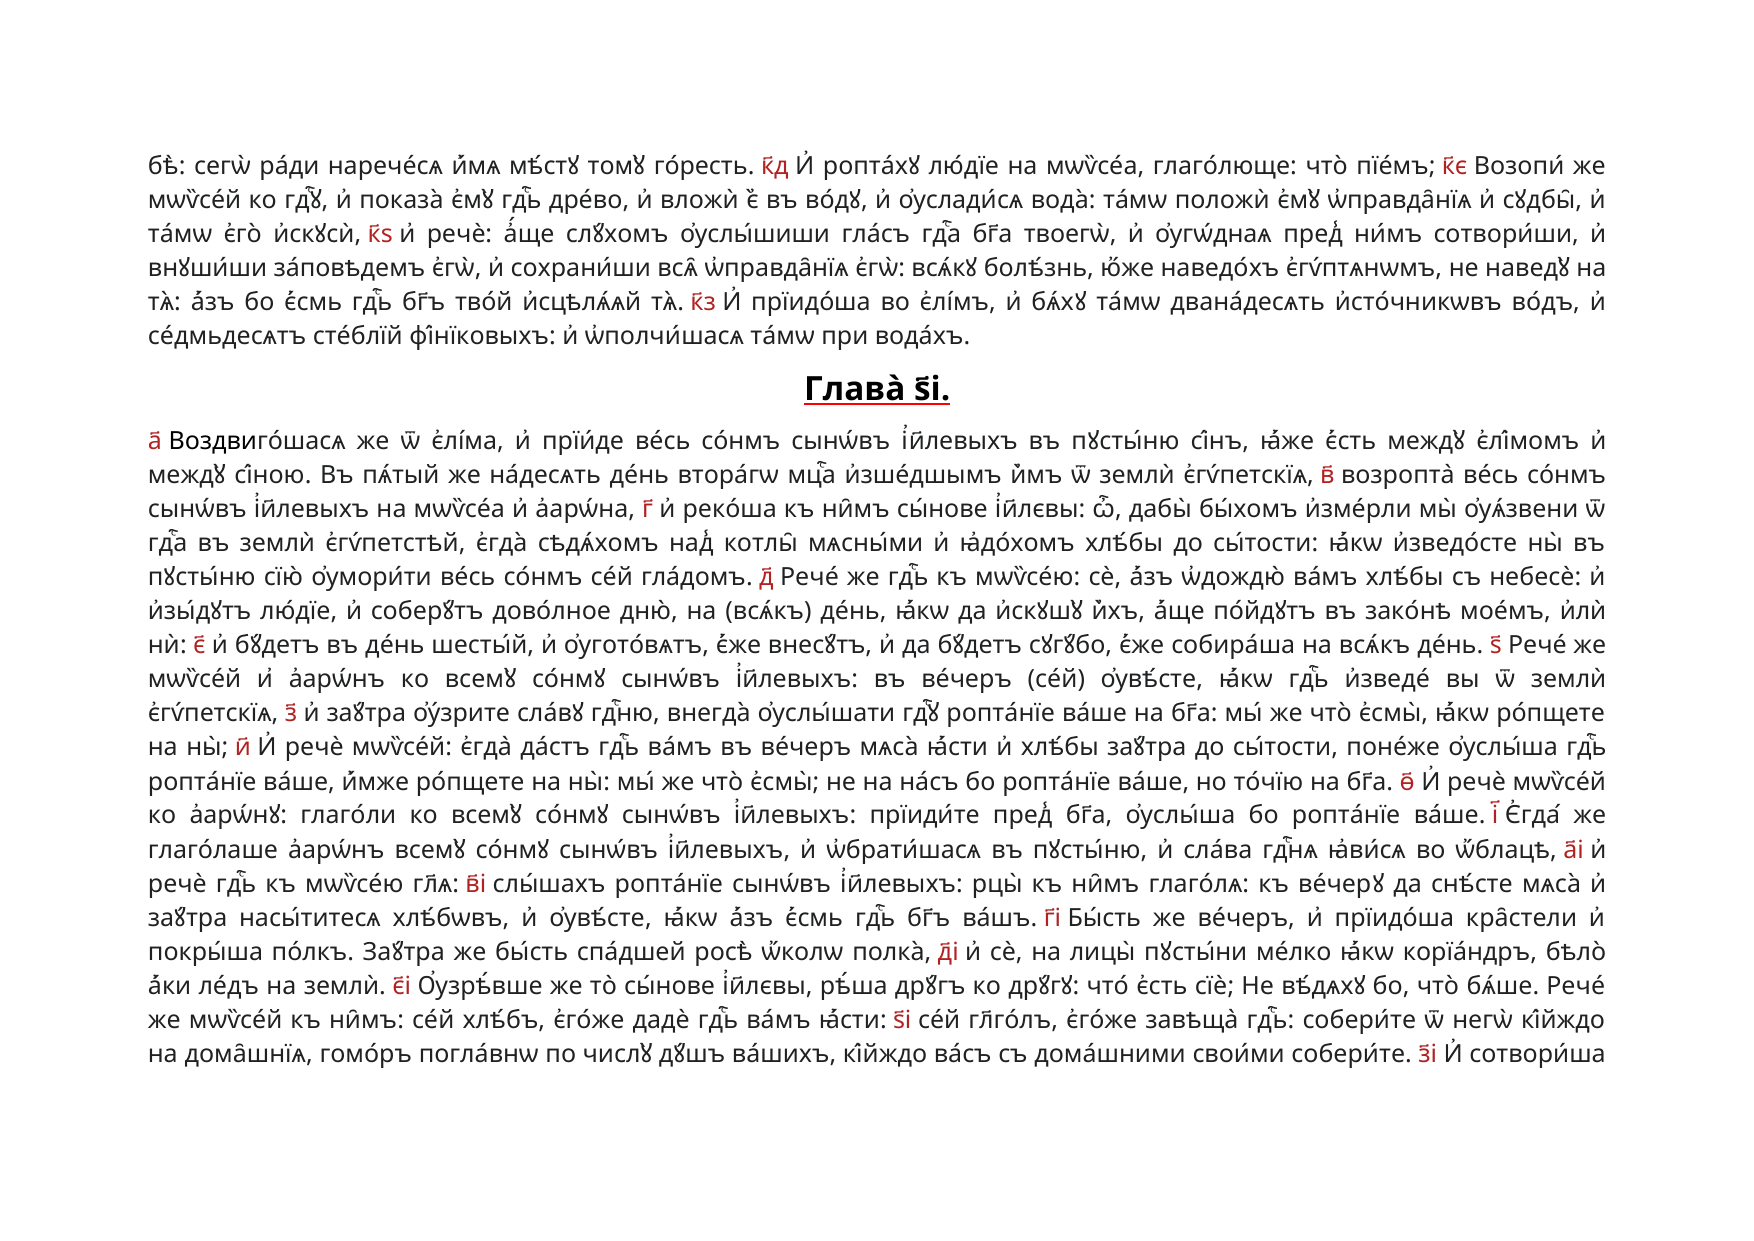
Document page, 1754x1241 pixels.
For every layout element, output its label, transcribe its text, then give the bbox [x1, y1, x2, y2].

text бѣ̀: сегѡ̀ ра́ди нарече́сѧ и҆́мѧ мѣ́стꙋ томꙋ̀ го́ресть. к҃д И҆ ропта́хꙋ лю́дїе на мѡѷсе́а, глаго́люще: что̀ пїе́мъ; к҃є Возопи́ же мѡѷсе́й ко гдⷭ҇ꙋ, и҆ показа̀ є҆мꙋ̀ гдⷭ҇ь дре́во, и҆ вложѝ є҆̀ въ во́дꙋ, и҆ ѹ҆слади́сѧ вода̀: та́мѡ положѝ є҆мꙋ̀ ѡ҆правда̑нїѧ и҆ сꙋдбы̑, и҆ та́мѡ є҆го̀ и҆скꙋсѝ, к҃ѕ и҆ речѐ: а҆́ще слꙋ́хомъ ѹ҆слы́шиши гла́съ гдⷭ҇а бг҃а твоегѡ̀, и҆ ѹ҆гѡ́днаѧ пред̾ ни́мъ сотвори́ши, и҆ внꙋши́ши за́повѣдемъ є҆гѡ̀, и҆ сохрани́ши всѧ̑ ѡ҆правда̑нїѧ є҆гѡ̀: всѧ́кꙋ болѣ́знь, ю҆́же наведо́хъ є҆гѵ́птѧнѡмъ, не наведꙋ̀ на тѧ̀: а҆́зъ бо є҆́смь гдⷭ҇ь бг҃ъ тво́й и҆сцѣлѧ́ѧй тѧ̀. к҃з И҆ прїидо́ша во є҆лі́мъ, и҆ бѧ́хꙋ та́мѡ двана́десѧть и҆сто́чникѡвъ во́дъ, и҆ се́дмьдесѧтъ сте́блїй фі́нїковыхъ: и҆ ѡ҆полчи́шасѧ та́мѡ при вода́хъ. [148, 148, 1606, 352]
text а҃ Воздвиго́шасѧ же ѿ є҆лі́ма, и҆ прїи́де ве́сь со́нмъ сынѡ́въ і҆и҃левыхъ въ пꙋсты́ню сі́нъ, ꙗ҆́же є҆́сть междꙋ̀ є҆лі́момъ и҆ междꙋ̀ сі́ною. Въ пѧ́тый же на́десѧть де́нь втора́гѡ мцⷭ҇а и҆зше́дшымъ и҆̀мъ ѿ землѝ є҆гѵ́петскїѧ, в҃ возропта̀ ве́сь со́нмъ сынѡ́въ і҆и҃левыхъ на мѡѷсе́а и҆ а҆арѡ́на, г҃ и҆ реко́ша къ ни̑мъ сы́нове і҆и҃лєвы: ѽ, дабы̀ бы́хомъ и҆зме́рли мы̀ ѹ҆ѧ́звени ѿ гдⷭ҇а въ землѝ є҆гѵ́петстѣй, є҆гда̀ сѣдѧ́хомъ над̾ котлы̑ мѧсны́ми и҆ ꙗ҆до́хомъ хлѣ́бы до сы́тости: ꙗ҆́кѡ и҆зведо́сте ны̀ въ пꙋсты́ню сїю̀ ѹ҆мори́ти ве́сь со́нмъ се́й гла́домъ. д҃ Рече́ же гдⷭ҇ь къ мѡѷсе́ю: сѐ, а҆́зъ ѡ҆дождю̀ ва́мъ хлѣ́бы съ небесѐ: и҆ и҆зы́дꙋтъ лю́дїе, и҆ соберꙋ́тъ дово́лное дню̀, на (всѧ́къ) де́нь, ꙗ҆́кѡ да и҆скꙋшꙋ̀ и҆̀хъ, а҆́ще по́йдꙋтъ въ зако́нѣ мое́мъ, и҆лѝ нѝ: є҃ и҆ бꙋ́детъ въ де́нь шесты́й, и҆ ѹ҆гото́вѧтъ, є҆́же внесꙋ́тъ, и҆ да бꙋ́детъ сꙋгꙋ́бо, є҆́же собира́ша на всѧ́къ де́нь. ѕ҃ Рече́ же мѡѷсе́й и҆ а҆арѡ́нъ ко всемꙋ̀ со́нмꙋ сынѡ́въ і҆и҃левыхъ: въ ве́черъ (се́й) ѹ҆вѣ́сте, ꙗ҆́кѡ гдⷭ҇ь и҆зведе́ вы ѿ землѝ є҆гѵ́петскїѧ, з҃ и҆ заꙋ́тра ѹ҆́зрите сла́вꙋ гдⷭ҇ню, внегда̀ ѹ҆слы́шати гдⷭ҇ꙋ ропта́нїе ва́ше на бг҃а: мы́ же что̀ є҆смы̀, ꙗ҆́кѡ ро́пщете на ны̀; и҃ И҆ речѐ мѡѷсе́й: є҆гда̀ да́стъ гдⷭ҇ь ва́мъ въ ве́черъ мѧса̀ ꙗ҆́сти и҆ хлѣ́бы заꙋ́тра до сы́тости, поне́же ѹ҆слы́ша гдⷭ҇ь ропта́нїе ва́ше, и҆́мже ро́пщете на ны̀: мы́ же что̀ є҆смы̀; не на на́съ бо ропта́нїе ва́ше, но то́чїю на бг҃а. ѳ҃ И҆ речѐ мѡѷсе́й ко а҆арѡ́нꙋ: глаго́ли ко всемꙋ̀ со́нмꙋ сынѡ́въ і҆и҃левыхъ: прїиди́те пред̾ бг҃а, ѹ҆слы́ша бо ропта́нїе ва́ше. і҃ Є҆гда́ же глаго́лаше а҆арѡ́нъ всемꙋ̀ со́нмꙋ сынѡ́въ і҆и҃левыхъ, и҆ ѡ҆брати́шасѧ въ пꙋсты́ню, и҆ сла́ва гдⷭ҇нѧ ꙗ҆ви́сѧ во ѡ҆́блацѣ, а҃і и҆ речѐ гдⷭ҇ь къ мѡѷсе́ю гл҃ѧ: в҃і слы́шахъ ропта́нїе сынѡ́въ і҆и҃левыхъ: рцы̀ къ ни̑мъ глаго́лѧ: къ ве́черꙋ да снѣ́сте мѧса̀ и҆ заꙋ́тра насы́титесѧ хлѣ́бѡвъ, и҆ ѹ҆вѣ́сте, ꙗ҆́кѡ а҆́зъ є҆́смь гдⷭ҇ь бг҃ъ ва́шъ. г҃і Бы́сть же ве́черъ, и҆ прїидо́ша кра̑стели и҆ покры́ша по́лкъ. Заꙋ́тра же бы́сть спа́дшей росѣ̀ ѡ҆́колѡ полка̀, д҃і и҆ сѐ, на лицы̀ пꙋсты́ни ме́лко ꙗ҆́кѡ корїа́ндръ, бѣло̀ а҆́ки ле́дъ на землѝ. є҃і Ѹ҆зрѣ́вше же то̀ сы́нове і҆и҃лєвы, рѣ́ша дрꙋ́гъ ко дрꙋ́гꙋ: что́ є҆сть сїѐ; Не вѣ́дѧхꙋ бо, что̀ бѧ́ше. Рече́ же мѡѷсе́й къ ни̑мъ: се́й хлѣ́бъ, є҆го́же дадѐ гдⷭ҇ь ва́мъ ꙗ҆́сти: ѕ҃і се́й гл҃го́лъ, є҆го́же завѣща̀ гдⷭ҇ь: собери́те ѿ негѡ̀ кі́йждо на дома̑шнїѧ, гомо́ръ погла́внѡ по числꙋ̀ дꙋ́шъ ва́шихъ, кі́йждо ва́съ съ дома́шними свои́ми собери́те. з҃і И҆ сотвори́ша [148, 422, 1606, 1070]
text Глава̀ ѕ҃і. [148, 364, 1606, 410]
